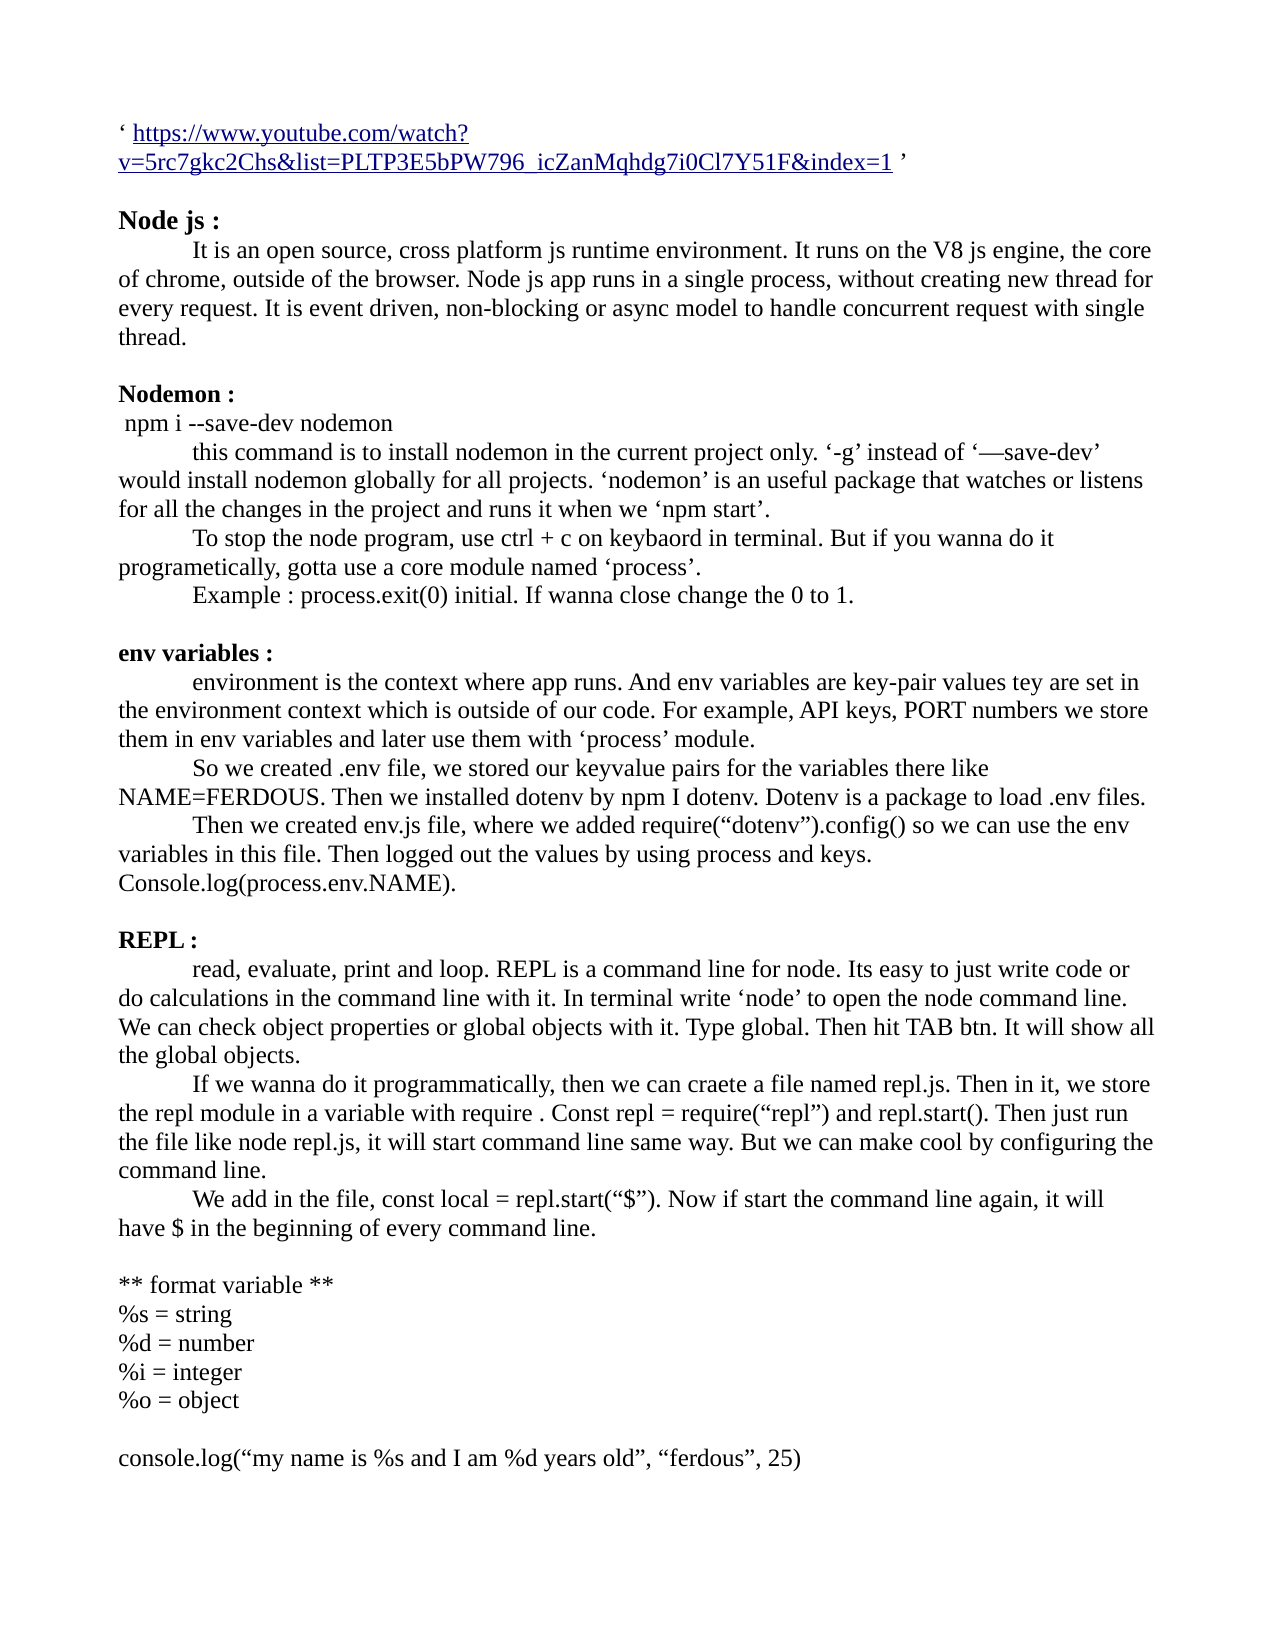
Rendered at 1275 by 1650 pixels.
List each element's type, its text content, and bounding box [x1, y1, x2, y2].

text Node js : [118, 204, 1157, 236]
text env variables : [118, 638, 1157, 667]
text So we created .env file, we stored our keyvalue pairs for the variables there like NAME=FERDOUS. Then we installed dotenv by npm I dotenv. Dotenv is a package to load .env files. [118, 753, 1157, 811]
text Example : process.exit(0) initial. If wanna close change the 0 to 1. [118, 581, 1157, 609]
text To stop the node program, use ctrl + c on keybaord in terminal. But if you wanna do it programetically, gotta use a core module named ‘process’. [118, 523, 1157, 581]
text ** format variable ** [118, 1271, 1157, 1299]
text Then we created env.js file, where we added require(“dotenv”).config() so we can use the env variables in this file. Then logged out the values by using process and keys. Console.log(process.env.NAME). [118, 811, 1157, 897]
text environment is the context where app runs. And env variables are key-pair values tey are set in the environment context which is outside of our code. For example, API keys, PORT numbers we store them in env variables and later use them with ‘process’ module. [118, 667, 1157, 753]
text Nodemon : [118, 379, 1157, 408]
text If we wanna do it programmatically, then we can craete a file named repl.js. Then in it, we store the repl module in a variable with require . Const repl = require(“repl”) and repl.start(). Then just run the file like node repl.js, it will start command line same way. But we can make cool by configuring the command line. We add in the file, const local = repl.start(“$”). Now if start the command line again, it will have $ in the beginning of every command line. [118, 1069, 1157, 1242]
text It is an open source, cross platform js runtime environment. It runs on the V8 js engine, the core of chrome, outside of the browser. Node js app runs in a single process, without creating new thread for every request. It is event driven, non-blocking or async model to handle concurrent request with single thread. [118, 236, 1157, 351]
text %o = object [118, 1386, 1157, 1414]
text %i = integer [118, 1357, 1157, 1386]
text %d = number [118, 1328, 1157, 1357]
text npm i --save-dev nodemon this command is to install nodemon in the current project only. ‘-g’ instead of ‘—save-dev’ would install nodemon globally for all projects. ‘nodemon’ is an useful package that watches or listens for all the changes in the project and runs it when we ‘npm start’. [118, 408, 1157, 523]
text console.log(“my name is %s and I am %d years old”, “ferdous”, 25) [118, 1443, 1157, 1472]
text %s = string [118, 1299, 1157, 1328]
text REPL : [118, 926, 1157, 954]
text ‘ https://www.youtube.com/watch?v=5rc7gkc2Chs&list=PLTP3E5bPW796_icZanMqhdg7i0Cl7Y51F&index=1 ’ [118, 118, 1157, 176]
text read, evaluate, print and loop. REPL is a command line for node. Its easy to just write code or do calculations in the command line with it. In terminal write ‘node’ to open the node command line. We can check object properties or global objects with it. Type global. Then hit TAB btn. It will show all the global objects. [118, 954, 1157, 1069]
